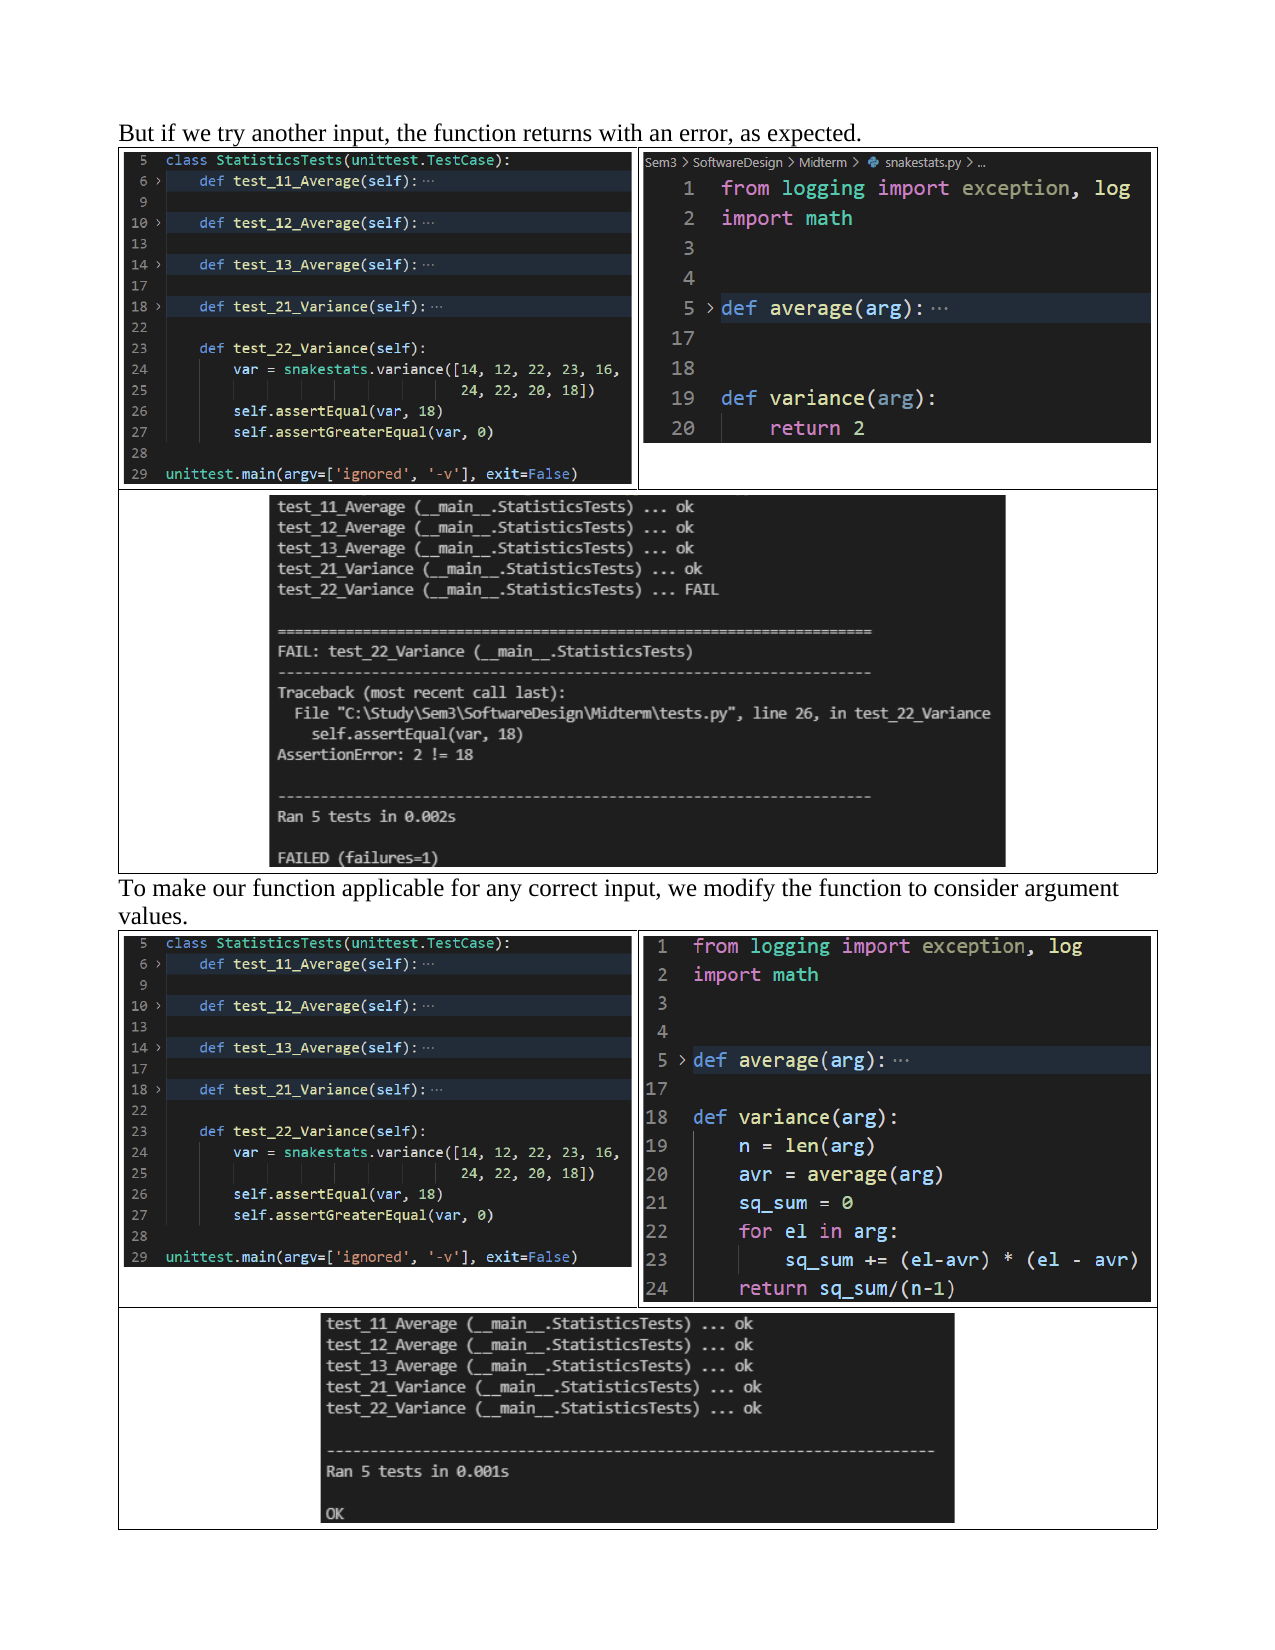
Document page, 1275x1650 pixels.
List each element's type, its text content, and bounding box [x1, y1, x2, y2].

table_header [119, 148, 637, 489]
picture [123, 152, 632, 484]
table_header [119, 931, 637, 1307]
text To make our function applicable for any correct input, we modify the function to consider argument values. [118, 874, 1157, 930]
picture [269, 495, 1006, 867]
table_header [639, 148, 1157, 489]
picture [643, 936, 1151, 1302]
table_cell [119, 1308, 1157, 1529]
picture [123, 936, 632, 1267]
table_header [639, 931, 1157, 1307]
text But if we try another input, the function returns with an error, as expected. [118, 118, 1157, 147]
picture [643, 152, 1151, 443]
picture [320, 1313, 955, 1523]
table_cell [119, 490, 1157, 873]
